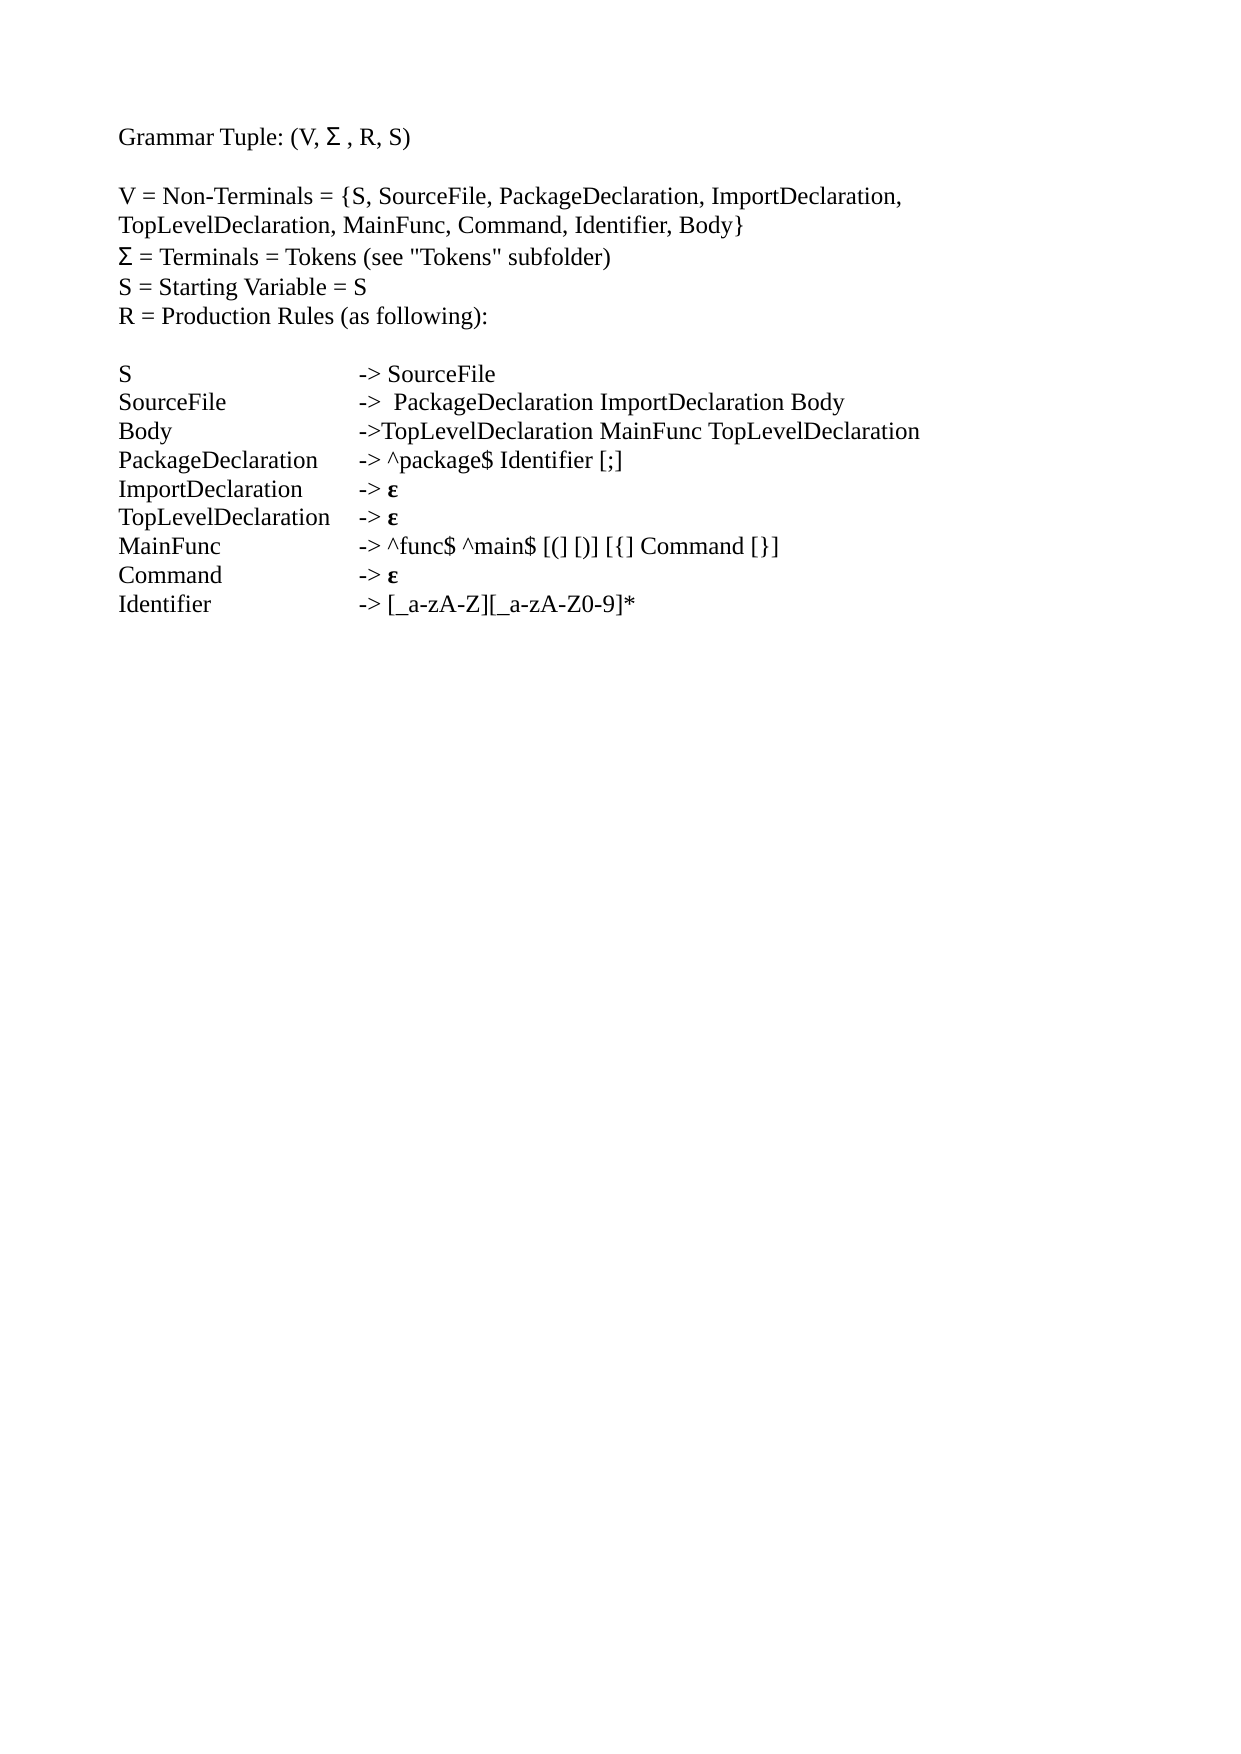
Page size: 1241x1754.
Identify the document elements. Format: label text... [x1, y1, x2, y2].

table_cell -> PackageDeclaration ImportDeclaration Body [359, 388, 1122, 416]
text S = Starting Variable = S [118, 272, 1122, 301]
table_cell -> ^package$ Identifier [;] [359, 445, 1122, 474]
table_cell ->TopLevelDeclaration MainFunc TopLevelDeclaration [359, 416, 1122, 445]
table_cell PackageDeclaration [118, 445, 359, 474]
table_cell -> ε [359, 560, 1122, 589]
text V = Non-Terminals = {S, SourceFile, PackageDeclaration, ImportDeclaration, TopLevelDeclaration, MainFunc, Command, Identifier, Body} [118, 181, 1122, 238]
table_cell Identifier [118, 589, 359, 617]
table_cell Command [118, 560, 359, 589]
table_cell MainFunc [118, 531, 359, 560]
table_cell -> ε [359, 503, 1122, 531]
table_cell -> ^func$ ^main$ [(] [)] [{] Command [}] [359, 531, 1122, 560]
table_cell TopLevelDeclaration [118, 503, 359, 531]
table_cell -> [_a-zA-Z][_a-zA-Z0-9]* [359, 589, 1122, 617]
table_header -> SourceFile [359, 359, 1122, 387]
table_header S [118, 359, 359, 387]
text R = Production Rules (as following): [118, 301, 1122, 330]
text Σ = Terminals = Tokens (see "Tokens" subfolder) [118, 238, 1122, 272]
text Grammar Tuple: (V, Σ , R, S) [118, 118, 1122, 152]
table_cell Body [118, 416, 359, 445]
table_cell SourceFile [118, 388, 359, 416]
table_cell ImportDeclaration [118, 474, 359, 502]
table_cell -> ε [359, 474, 1122, 502]
